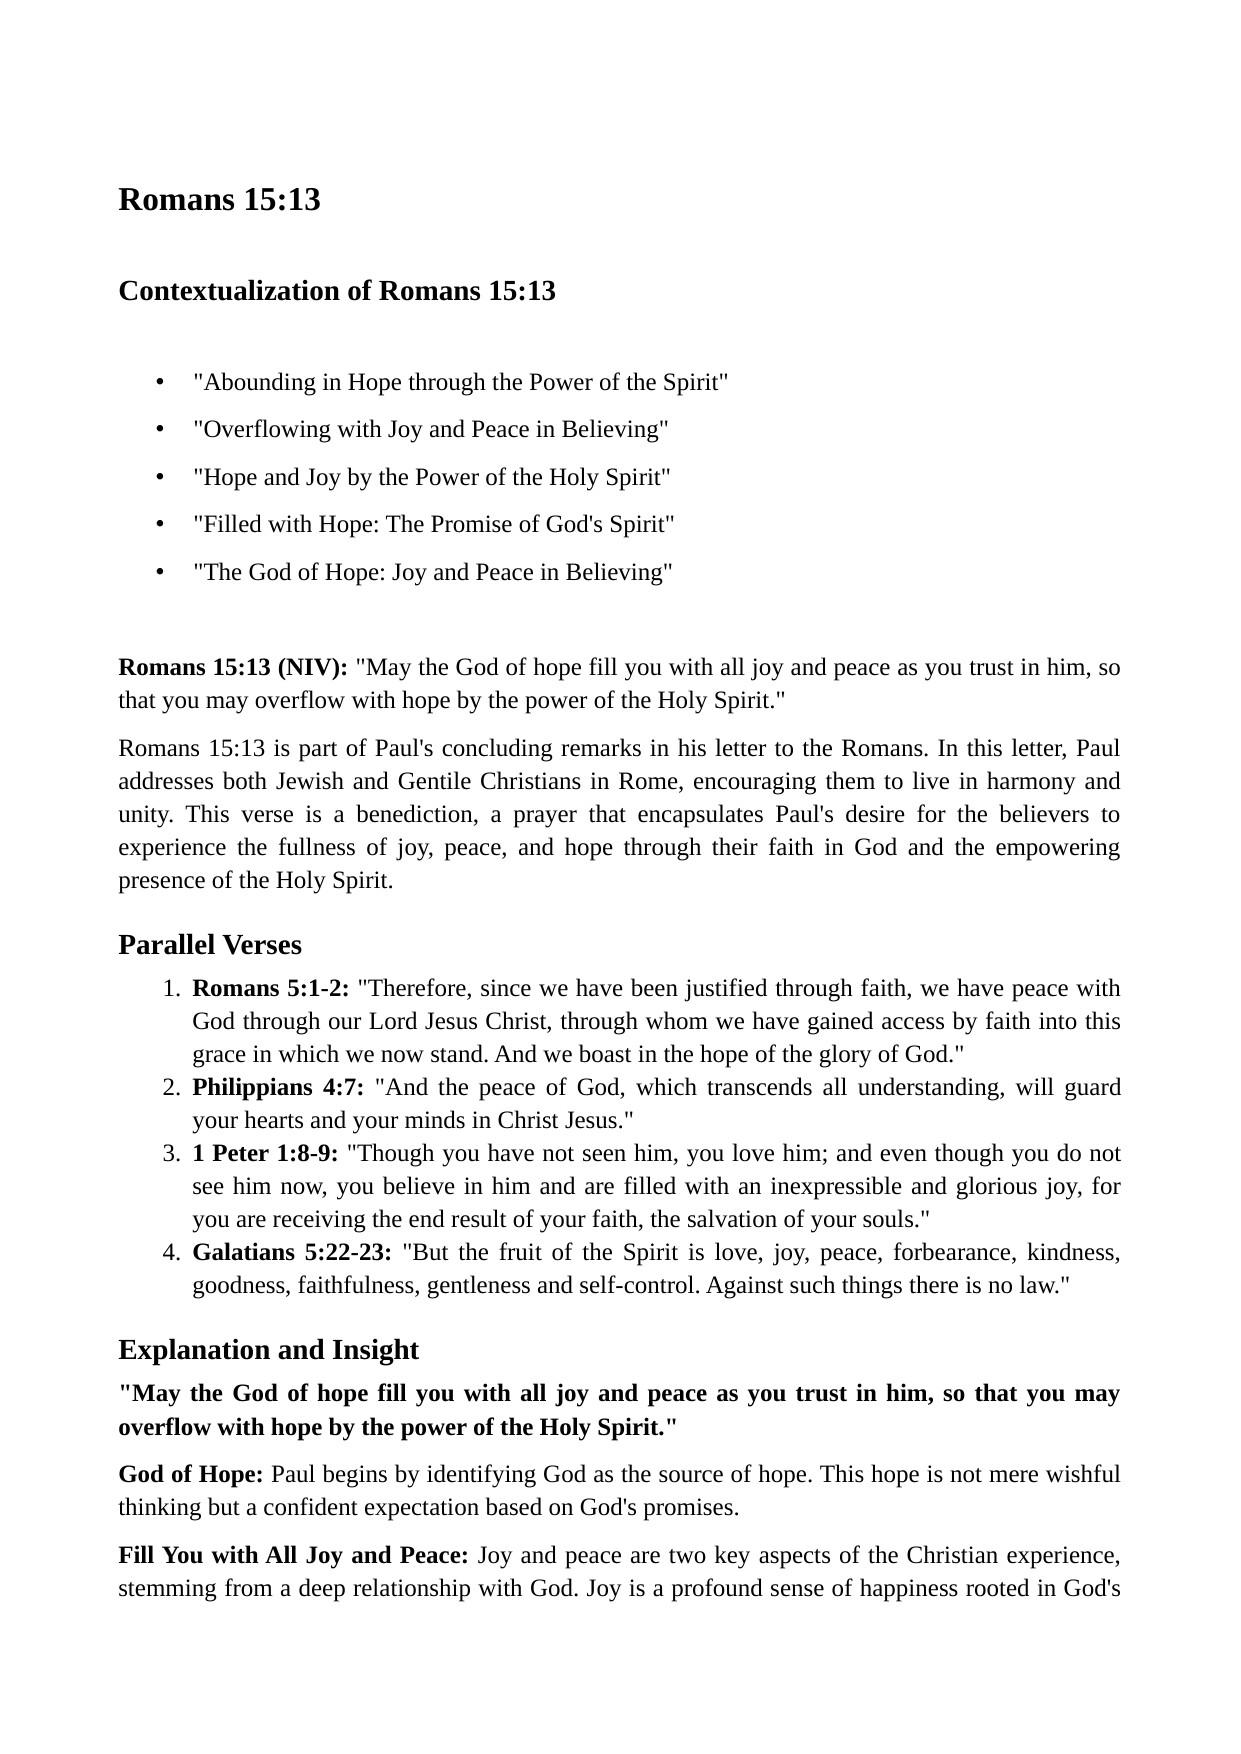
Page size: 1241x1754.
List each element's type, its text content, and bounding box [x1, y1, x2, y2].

text Romans 15:13 (NIV): "May the God of hope fill you with all joy and peace as you trust in him, so that you may overflow with hope by the power of the Holy Spirit." [118, 652, 1122, 714]
list "Abounding in Hope through the Power of the Spirit" [156, 367, 1122, 395]
text Fill You with All Joy and Peace: Joy and peace are two key aspects of the Christian experience, stemming from a deep relationship with God. Joy is a profound sense of happiness rooted in God's [118, 1540, 1122, 1602]
subtitle Explanation and Insight [118, 1332, 1122, 1366]
list "Overflowing with Joy and Peace in Believing" [156, 414, 1122, 443]
list "Filled with Hope: The Promise of God's Spirit" [156, 509, 1122, 538]
list Philippians 4:7: "And the peace of God, which transcends all understanding, will guard your hearts and your minds in Christ Jesus." [162, 1072, 1122, 1134]
subtitle Romans 15:13 [118, 179, 1122, 217]
list 1 Peter 1:8-9: "Though you have not seen him, you love him; and even though you do not see him now, you believe in him and are filled with an inexpressible and glorious joy, for you are receiving the end result of your faith, the salvation of your souls." [162, 1138, 1122, 1233]
list "The God of Hope: Joy and Peace in Believing" [156, 557, 1122, 586]
list "Hope and Joy by the Power of the Holy Spirit" [156, 462, 1122, 491]
text "May the God of hope fill you with all joy and peace as you trust in him, so that you may overflow with hope by the power of the Holy Spirit." [118, 1378, 1122, 1440]
list Galatians 5:22-23: "But the fruit of the Spirit is love, joy, peace, forbearance, kindness, goodness, faithfulness, gentleness and self-control. Against such things there is no law." [162, 1237, 1122, 1299]
subtitle Contextualization of Romans 15:13 [118, 273, 1122, 306]
text Romans 15:13 is part of Paul's concluding remarks in his letter to the Romans. In this letter, Paul addresses both Jewish and Gentile Christians in Rome, encouraging them to live in harmony and unity. This verse is a benediction, a prayer that encapsulates Paul's desire for the believers to experience the fullness of joy, peace, and hope through their faith in God and the empowering presence of the Holy Spirit. [118, 733, 1122, 894]
subtitle Parallel Verses [118, 927, 1122, 961]
list Romans 5:1-2: "Therefore, since we have been justified through faith, we have peace with God through our Lord Jesus Christ, through whom we have gained access by faith into this grace in which we now stand. And we boast in the hope of the glory of God." [162, 973, 1122, 1068]
text God of Hope: Paul begins by identifying God as the source of hope. This hope is not mere wishful thinking but a confident expectation based on God's promises. [118, 1459, 1122, 1521]
